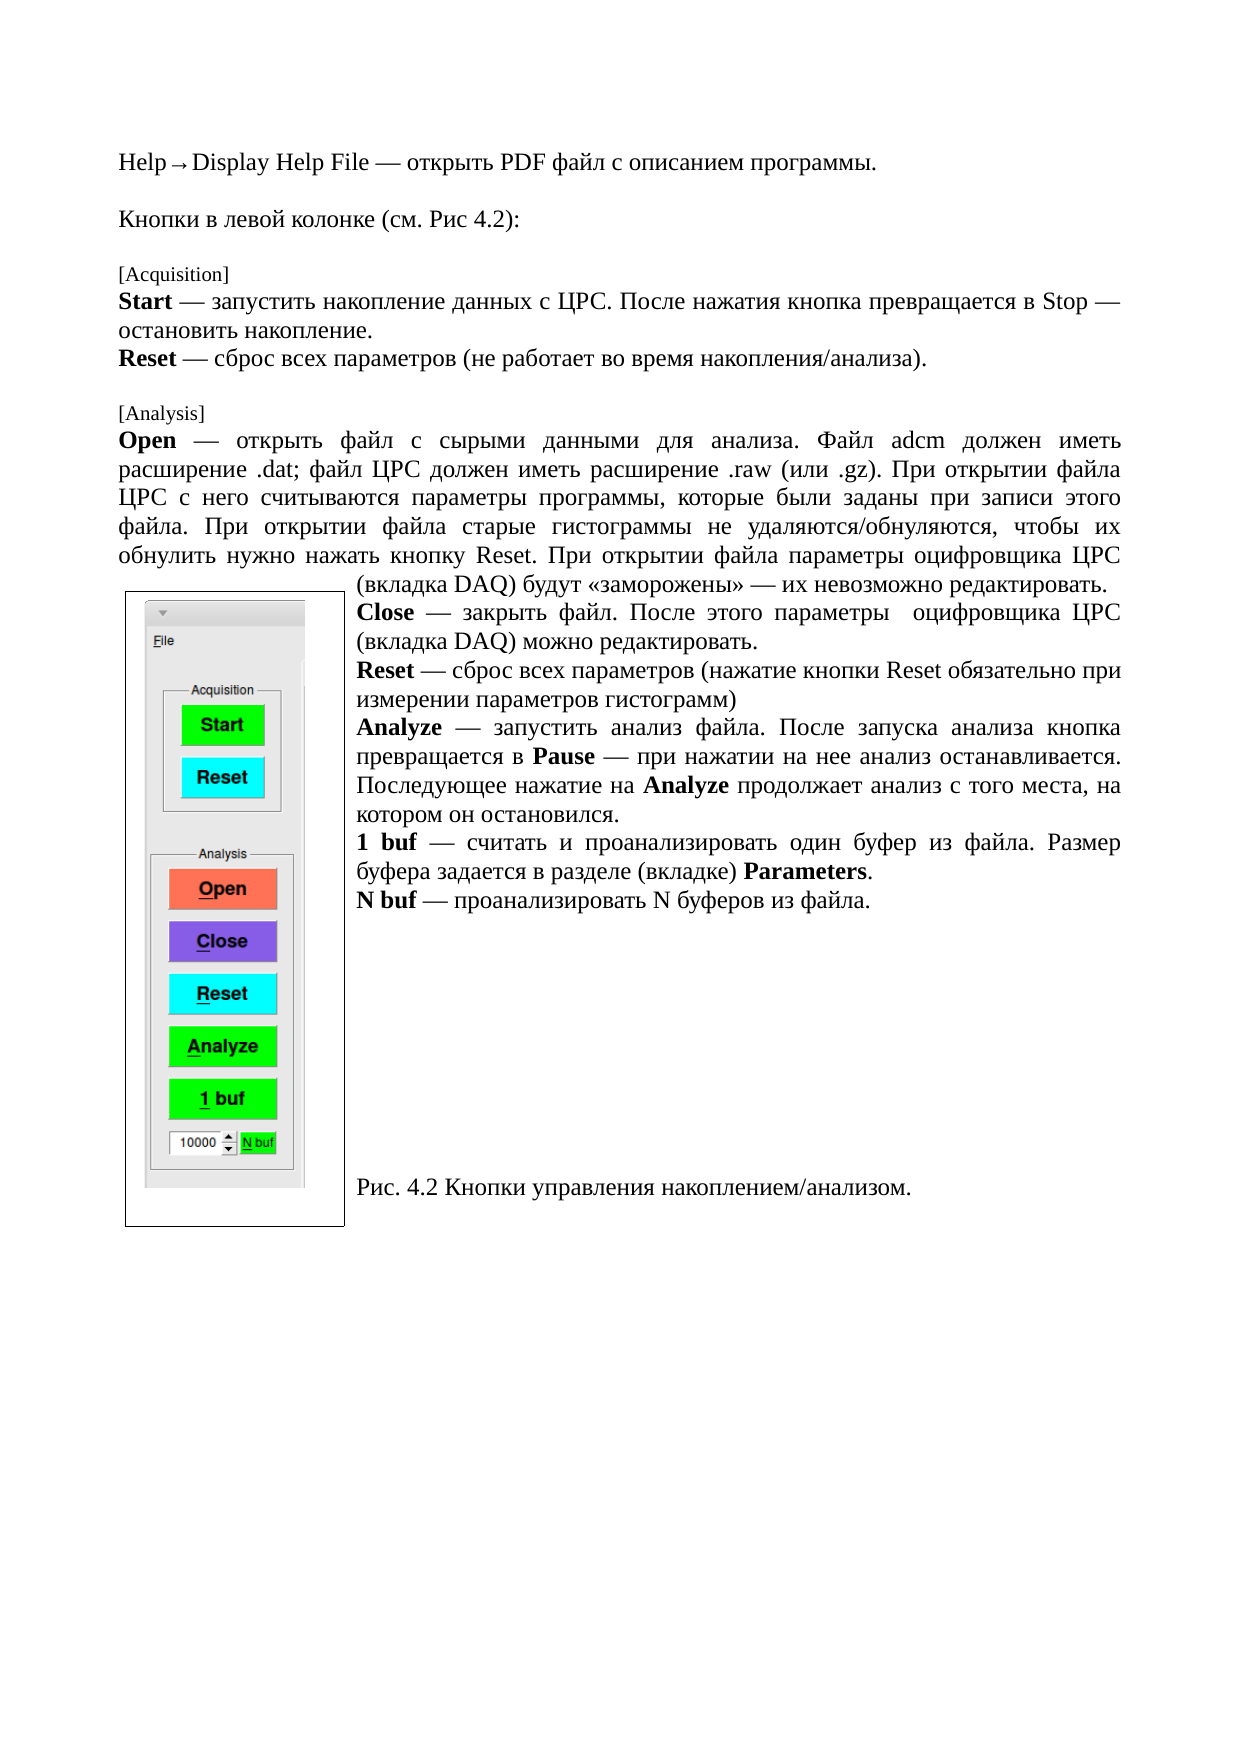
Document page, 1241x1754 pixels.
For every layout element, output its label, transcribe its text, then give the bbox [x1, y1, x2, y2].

text 1 buf — считать и проанализировать один буфер из файла. Размер буфера задается в разделе (вкладке) Parameters. [345, 827, 1122, 885]
text Open — открыть файл с сырыми данными для анализа. Файл adcm должен иметь расширение .dat; файл ЦРС должен иметь расширение .raw (или .gz). При открытии файла ЦРС с него считываются параметры программы, которые были заданы при записи этого файла. При открытии файла старые гистограммы не удаляются/обнуляются, чтобы их обнулить нужно нажать кнопку Reset. При открытии файла параметры оцифровщика ЦРС (вкладка DAQ) будут «заморожены» — их невозможно редактировать. [118, 425, 1122, 1226]
text [Analysis] [118, 401, 1122, 425]
text Start — запустить накопление данных с ЦРС. После нажатия кнопка превращается в Stop — остановить накопление. [118, 286, 1122, 343]
text Рис. 4.2 Кнопки управления накоплением/анализом. [345, 1172, 1122, 1201]
text Analyze — запустить анализ файла. После запуска анализа кнопка превращается в Pause — при нажатии на нее анализ останавливается. Последующее нажатие на Analyze продолжает анализ с того места, на котором он остановился. [345, 712, 1122, 827]
text Кнопки в левой колонке (см. Рис 4.2): [118, 204, 1122, 233]
text Reset — сброс всех параметров (нажатие кнопки Reset обязательно при измерении параметров гистограмм) [345, 655, 1122, 712]
text Close — закрыть файл. После этого параметры оцифровщика ЦРС (вкладка DAQ) можно редактировать. [345, 597, 1122, 655]
text [Acquisition] [118, 262, 1122, 286]
text N buf — проанализировать N буферов из файла. [345, 885, 1122, 914]
text Reset — сброс всех параметров (не работает во время накопления/анализа). [118, 343, 1122, 372]
text Help→Display Help File — открыть PDF файл с описанием программы. [118, 147, 1122, 176]
